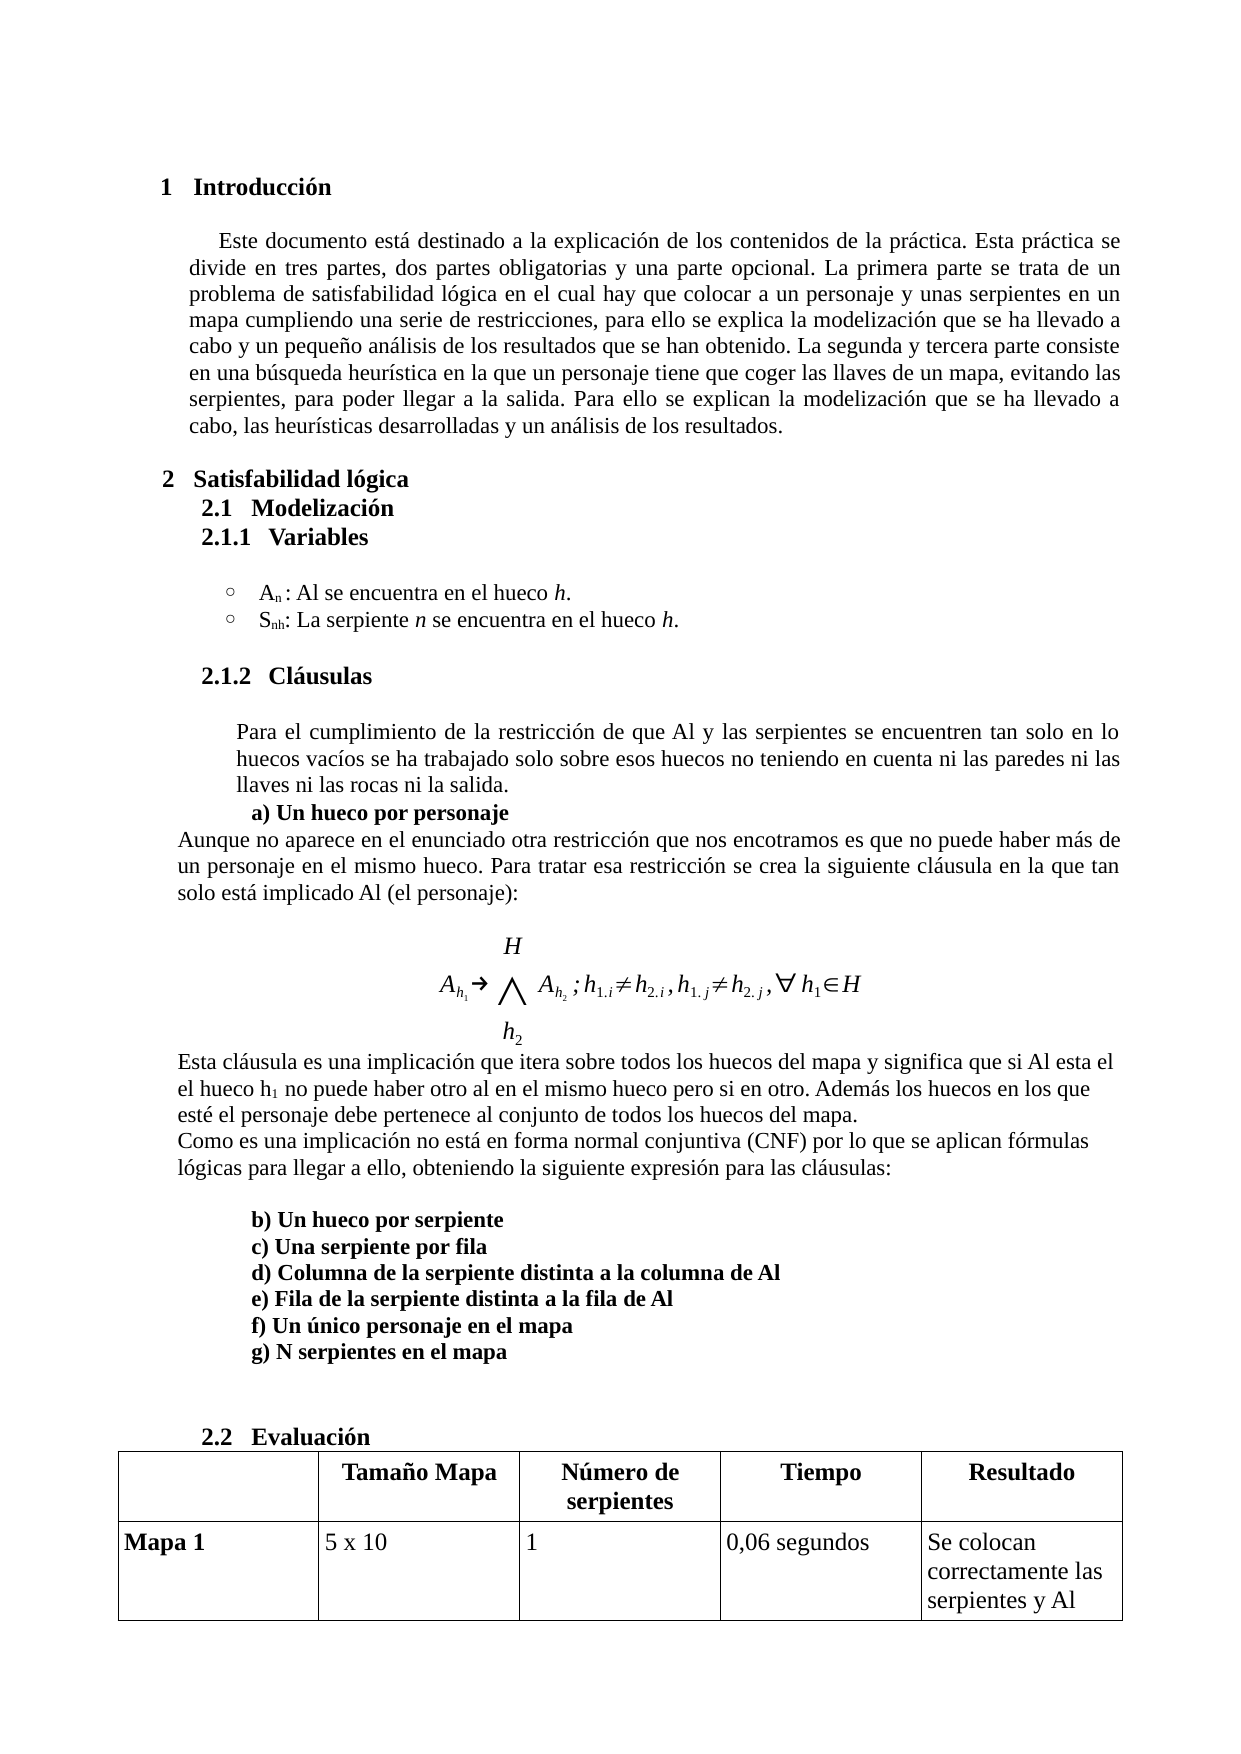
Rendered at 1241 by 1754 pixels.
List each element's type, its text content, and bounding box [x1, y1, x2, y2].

text Para el cumplimiento de la restricción de que Al y las serpientes se encuentren tan solo en lo huecos vacíos se ha trabajado solo sobre esos huecos no teniendo en cuenta ni las paredes ni las llaves ni las rocas ni la salida. [236, 718, 1122, 797]
table_cell Mapa 1 [119, 1522, 318, 1619]
list An : Al se encuentra en el hueco h. [221, 579, 1122, 606]
table_cell 0,06 segundos [721, 1522, 921, 1619]
table_header Resultado [922, 1452, 1122, 1521]
list Evaluación [177, 1422, 1122, 1451]
table_cell 5 x 10 [319, 1522, 519, 1619]
list Esta cláusula es una implicación que itera sobre todos los huecos del mapa y significa que si Al esta el el hueco h1 no puede haber otro al en el mismo hueco pero si en otro. Además los huecos en los que esté el personaje debe pertenece al conjunto de todos los huecos del mapa. [177, 1048, 1122, 1127]
list b) Un hueco por serpiente [177, 1206, 1122, 1233]
list Como es una implicación no está en forma normal conjuntiva (CNF) por lo que se aplican fórmulas lógicas para llegar a ello, obteniendo la siguiente expresión para las cláusulas: [177, 1127, 1122, 1180]
list Satisfabilidad lógica [156, 464, 1122, 493]
list f) Un único personaje en el mapa [177, 1312, 1122, 1338]
list Variables [177, 522, 1122, 551]
list Modelización [177, 493, 1122, 522]
list Este documento está destinado a la explicación de los contenidos de la práctica. Esta práctica se divide en tres partes, dos partes obligatorias y una parte opcional. La primera parte se trata de un problema de satisfabilidad lógica en el cual hay que colocar a un personaje y unas serpientes en un mapa cumpliendo una serie de restricciones, para ello se explica la modelización que se ha llevado a cabo y un pequeño análisis de los resultados que se han obtenido. La segunda y tercera parte consiste en una búsqueda heurística en la que un personaje tiene que coger las llaves de un mapa, evitando las serpientes, para poder llegar a la salida. Para ello se explican la modelización que se ha llevado a cabo, las heurísticas desarrolladas y un análisis de los resultados. [189, 227, 1122, 438]
list Cláusulas [177, 661, 1122, 689]
table_cell Se colocan correctamente las serpientes y Al [922, 1522, 1122, 1619]
list e) Fila de la serpiente distinta a la fila de Al [177, 1285, 1122, 1312]
list Snh: La serpiente n se encuentra en el hueco h. [221, 606, 1122, 632]
list a) Un hueco por personaje [177, 797, 1122, 826]
list d) Columna de la serpiente distinta a la columna de Al [177, 1259, 1122, 1285]
table_header Tamaño Mapa [319, 1452, 519, 1521]
list c) Una serpiente por fila [177, 1233, 1122, 1259]
list g) N serpientes en el mapa [177, 1338, 1122, 1364]
table_cell 1 [520, 1522, 720, 1619]
table_header Tiempo [721, 1452, 921, 1521]
table_header [119, 1452, 318, 1521]
list Aunque no aparece en el enunciado otra restricción que nos encotramos es que no puede haber más de un personaje en el mismo hueco. Para tratar esa restricción se crea la siguiente cláusula en la que tan solo está implicado Al (el personaje): [177, 826, 1122, 905]
list Introducción [153, 172, 1122, 201]
table_header Número de serpientes [520, 1452, 720, 1521]
